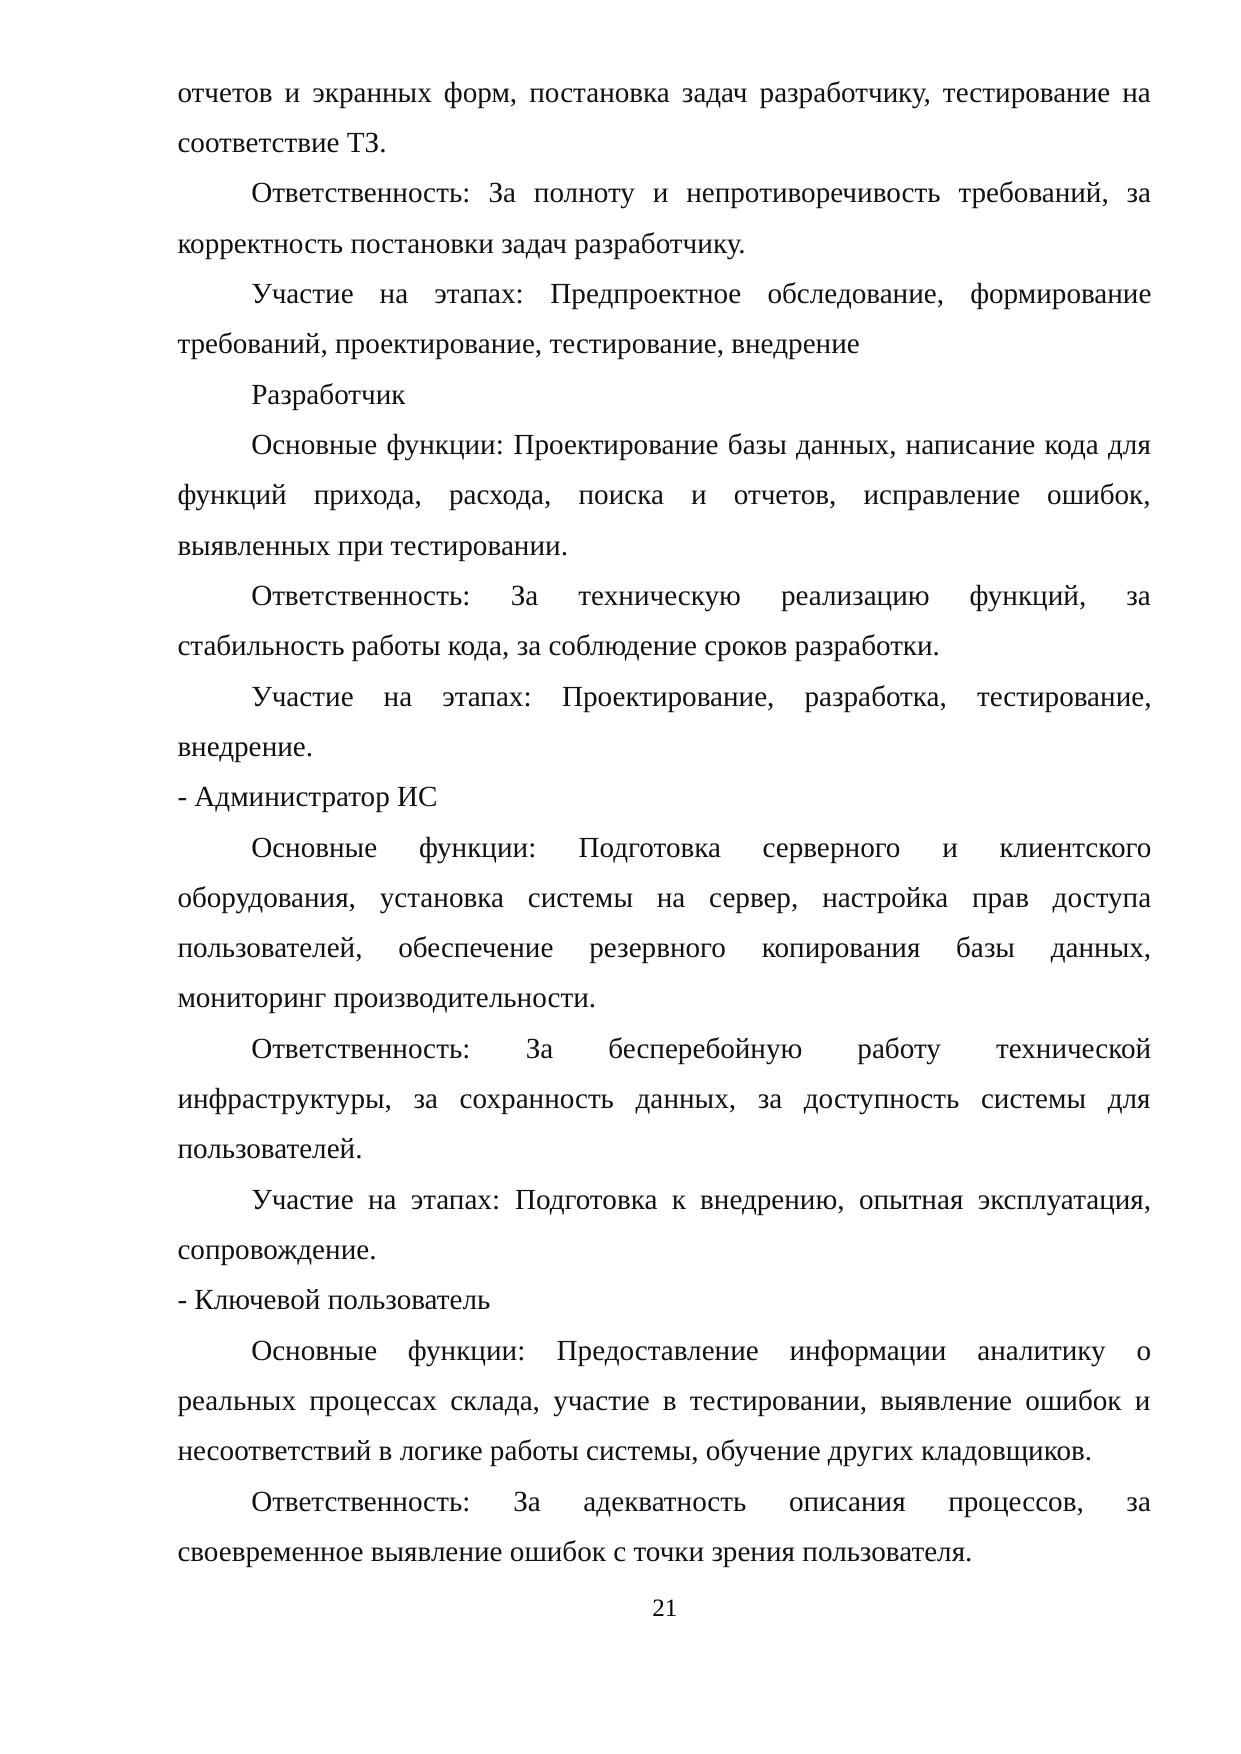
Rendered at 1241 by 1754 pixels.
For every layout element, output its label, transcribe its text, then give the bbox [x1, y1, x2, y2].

text Основные функции: Подготовка серверного и клиентского оборудования, установка системы на сервер, настройка прав доступа пользователей, обеспечение резервного копирования базы данных, мониторинг производительности. [177, 830, 1152, 1014]
text Разработчик [177, 377, 1152, 410]
text Ответственность: За бесперебойную работу технической инфраструктуры, за сохранность данных, за доступность системы для пользователей. [177, 1031, 1152, 1165]
text Участие на этапах: Предпроектное обследование, формирование требований, проектирование, тестирование, внедрение [177, 276, 1152, 360]
text Основные функции: Предоставление информации аналитику о реальных процессах склада, участие в тестировании, выявление ошибок и несоответствий в логике работы системы, обучение других кладовщиков. [177, 1333, 1152, 1467]
text - Ключевой пользователь [177, 1282, 1152, 1316]
text Ответственность: За техническую реализацию функций, за стабильность работы кода, за соблюдение сроков разработки. [177, 578, 1152, 662]
text Участие на этапах: Проектирование, разработка, тестирование, внедрение. [177, 679, 1152, 763]
text Ответственность: За адекватность описания процессов, за своевременное выявление ошибок с точки зрения пользователя. [177, 1484, 1152, 1568]
text - Администратор ИС [177, 779, 1152, 813]
text Основные функции: Проектирование базы данных, написание кода для функций прихода, расхода, поиска и отчетов, исправление ошибок, выявленных при тестировании. [177, 427, 1152, 561]
text Ответственность: За полноту и непротиворечивость требований, за корректность постановки задач разработчику. [177, 176, 1152, 259]
text отчетов и экранных форм, постановка задач разработчику, тестирование на соответствие ТЗ. [177, 75, 1152, 159]
text Участие на этапах: Подготовка к внедрению, опытная эксплуатация, сопровождение. [177, 1182, 1152, 1266]
